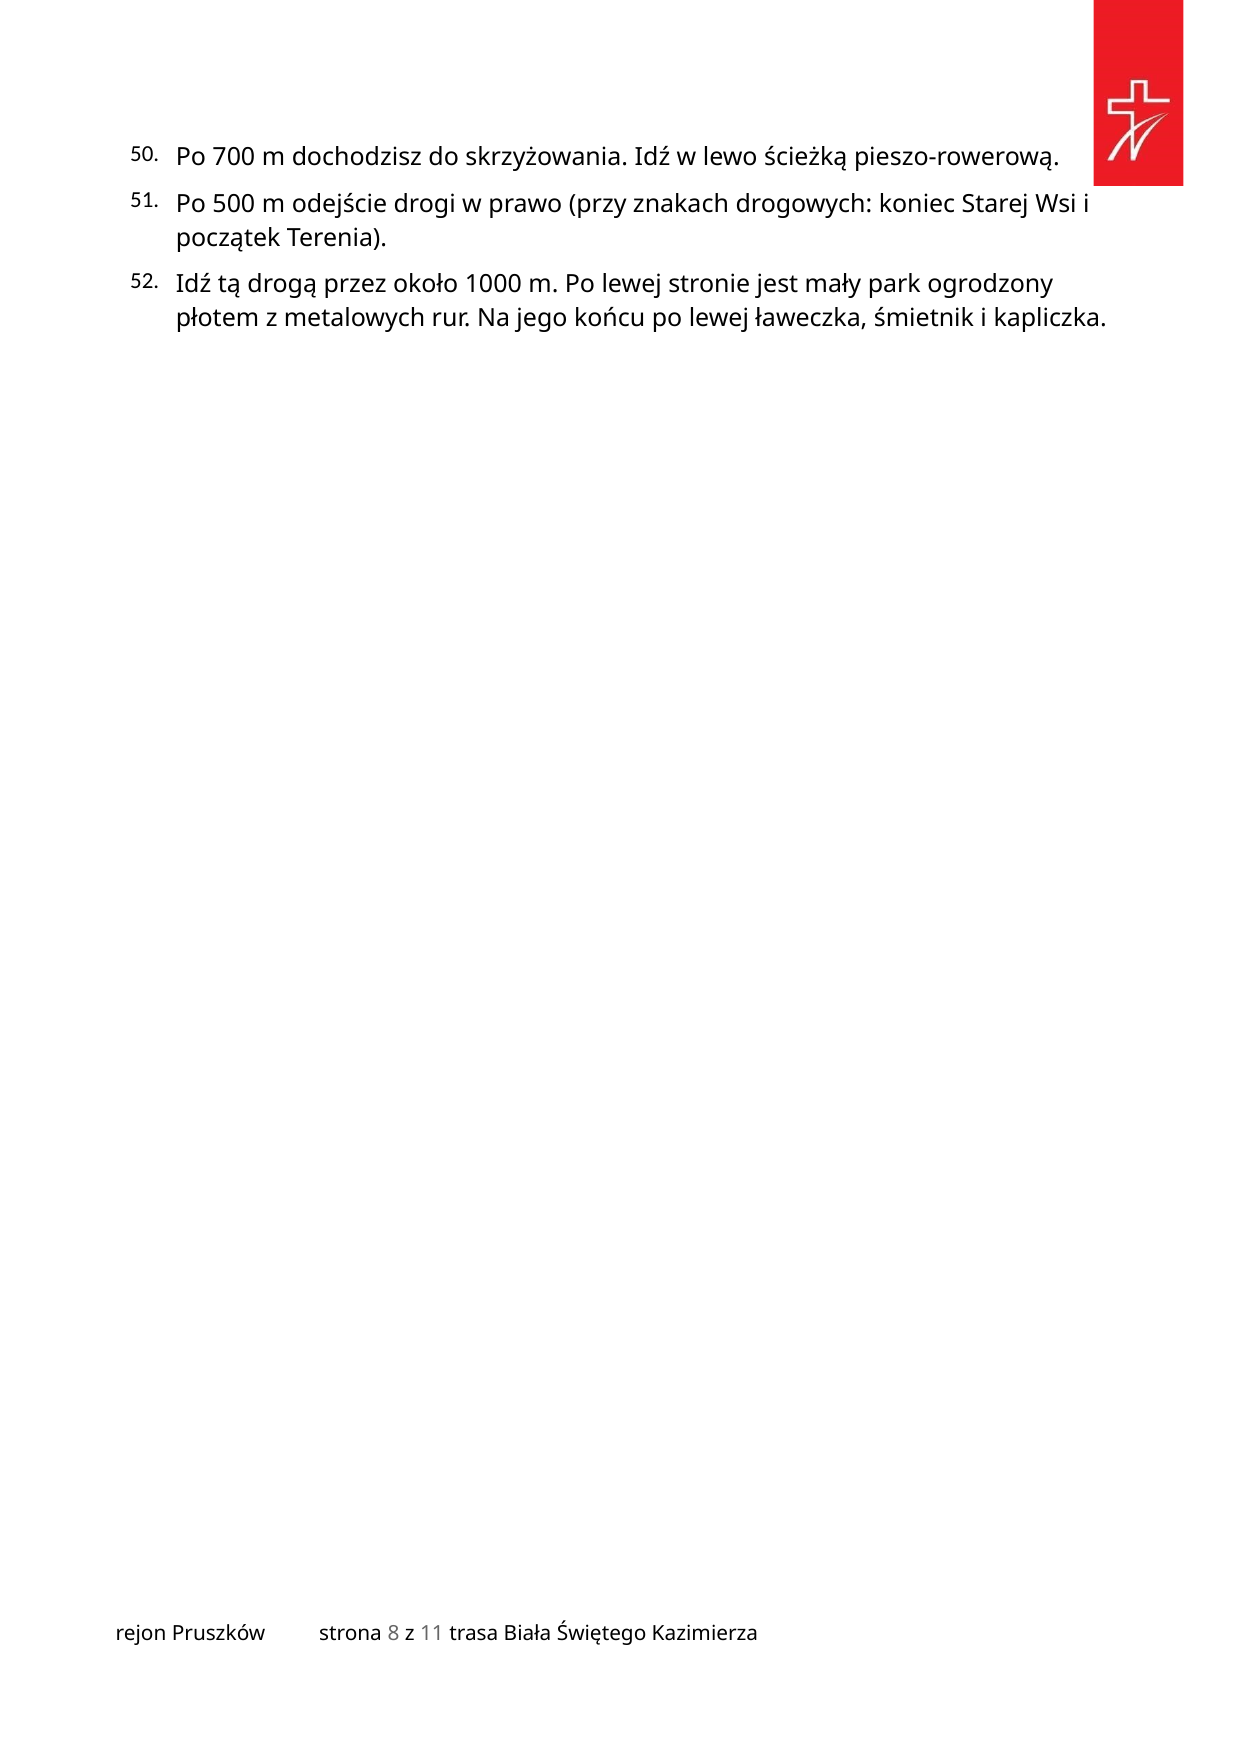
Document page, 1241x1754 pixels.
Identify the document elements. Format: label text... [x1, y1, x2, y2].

picture [1093, 0, 1184, 186]
list Po 700 m dochodzisz do skrzyżowania. Idź w lewo ścieżką pieszo-rowerową. [130, 139, 1093, 173]
list Po 500 m odejście drogi w prawo (przy znakach drogowych: koniec Starej Wsi i początek Terenia). [130, 185, 1123, 253]
list Idź tą drogą przez około 1000 m. Po lewej stronie jest mały park ogrodzony płotem z metalowych rur. Na jego końcu po lewej ławeczka, śmietnik i kapliczka. [130, 266, 1123, 334]
